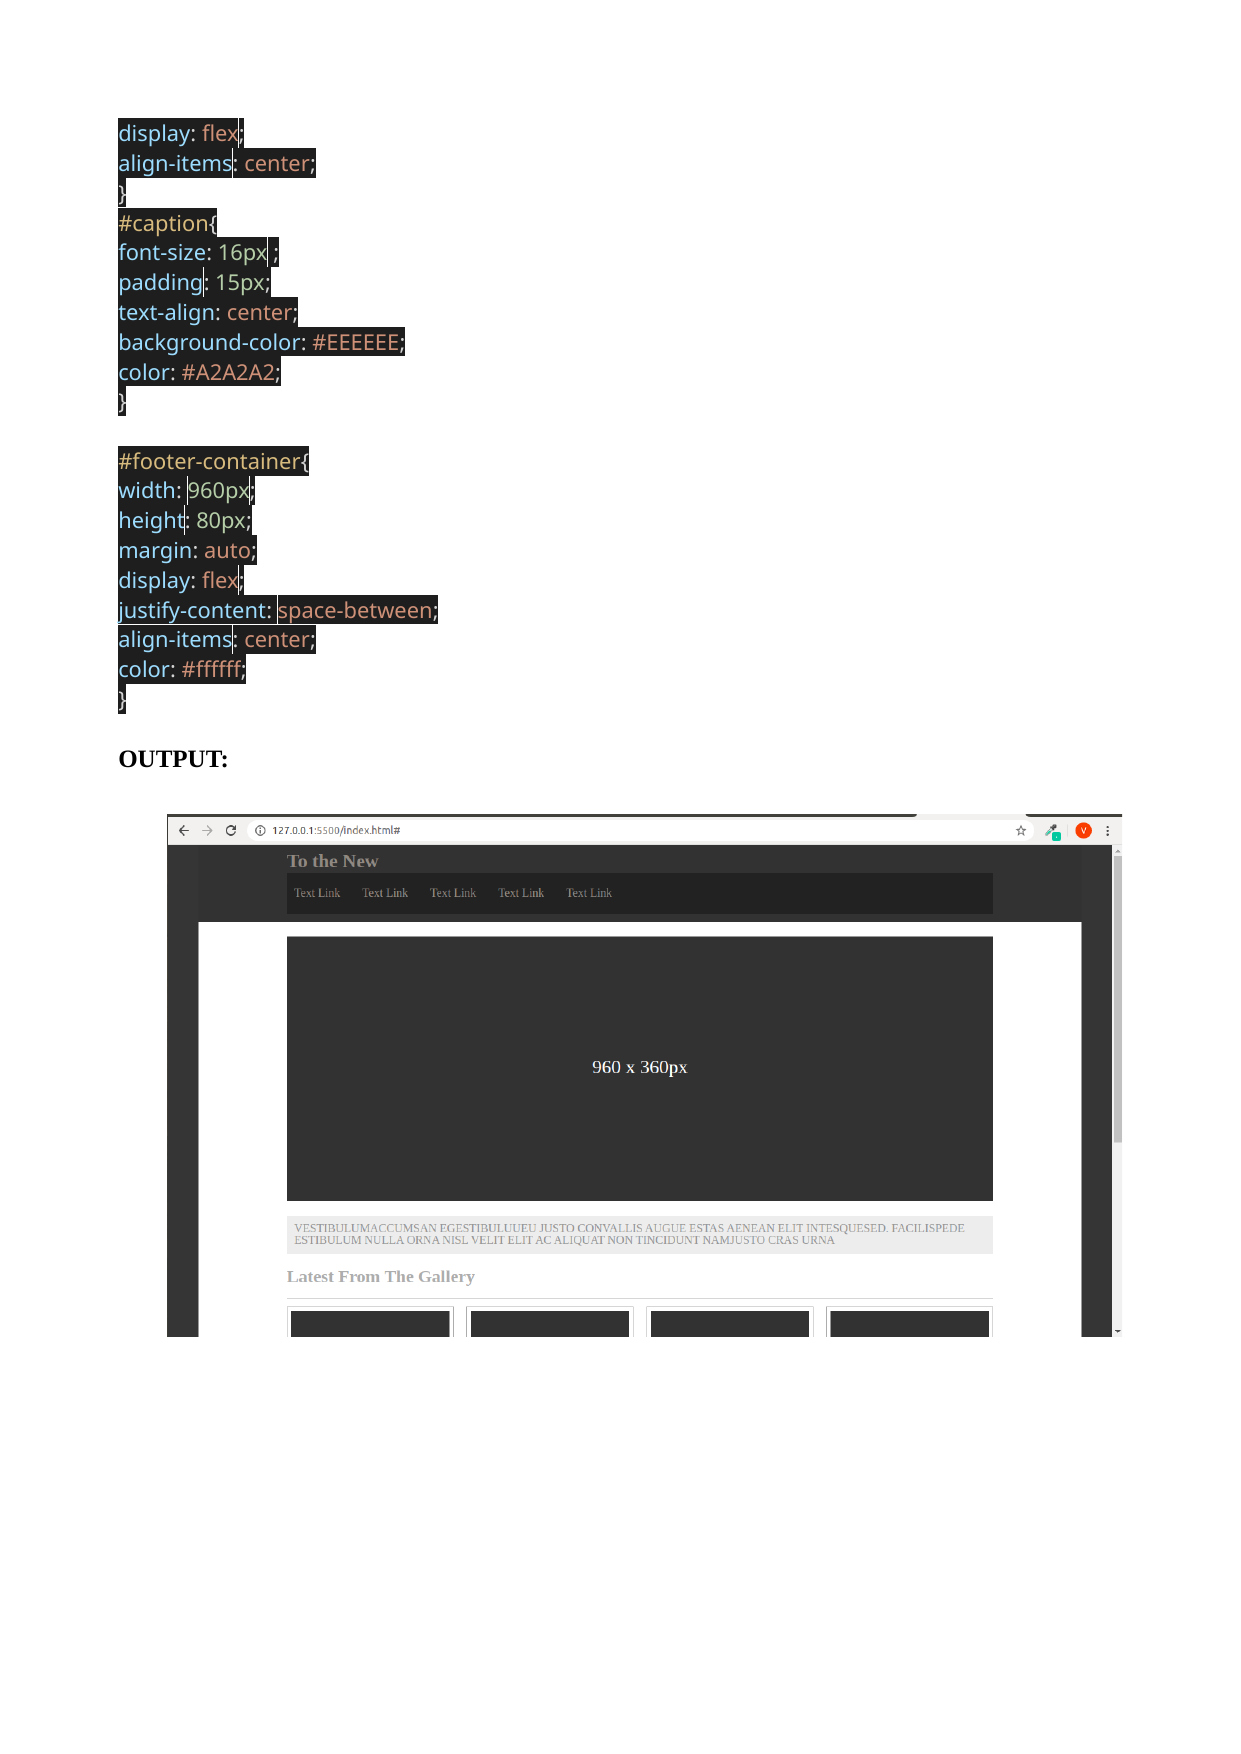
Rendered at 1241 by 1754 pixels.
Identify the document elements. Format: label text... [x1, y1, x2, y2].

text #caption{ [118, 207, 1122, 237]
text justify-content: space-between; [118, 595, 1122, 624]
text #footer-container{ [118, 446, 1122, 476]
text } [118, 684, 1122, 714]
text OUTPUT: [118, 744, 1122, 772]
text } [118, 178, 1122, 207]
text margin: auto; [118, 535, 1122, 565]
text display: flex; [118, 565, 1122, 595]
text display: flex; [118, 118, 1122, 148]
text color: #ffffff; [118, 654, 1122, 684]
text padding: 15px; [118, 267, 1122, 297]
text font-size: 16px ; [118, 237, 1122, 267]
text align-items: center; [118, 624, 1122, 654]
text text-align: center; [118, 297, 1122, 327]
text width: 960px; [118, 476, 1122, 505]
picture [167, 814, 1123, 1337]
text background-color: #EEEEEE; [118, 327, 1122, 356]
text align-items: center; [118, 148, 1122, 178]
text } [118, 386, 1122, 416]
text color: #A2A2A2; [118, 356, 1122, 386]
text height: 80px; [118, 505, 1122, 535]
